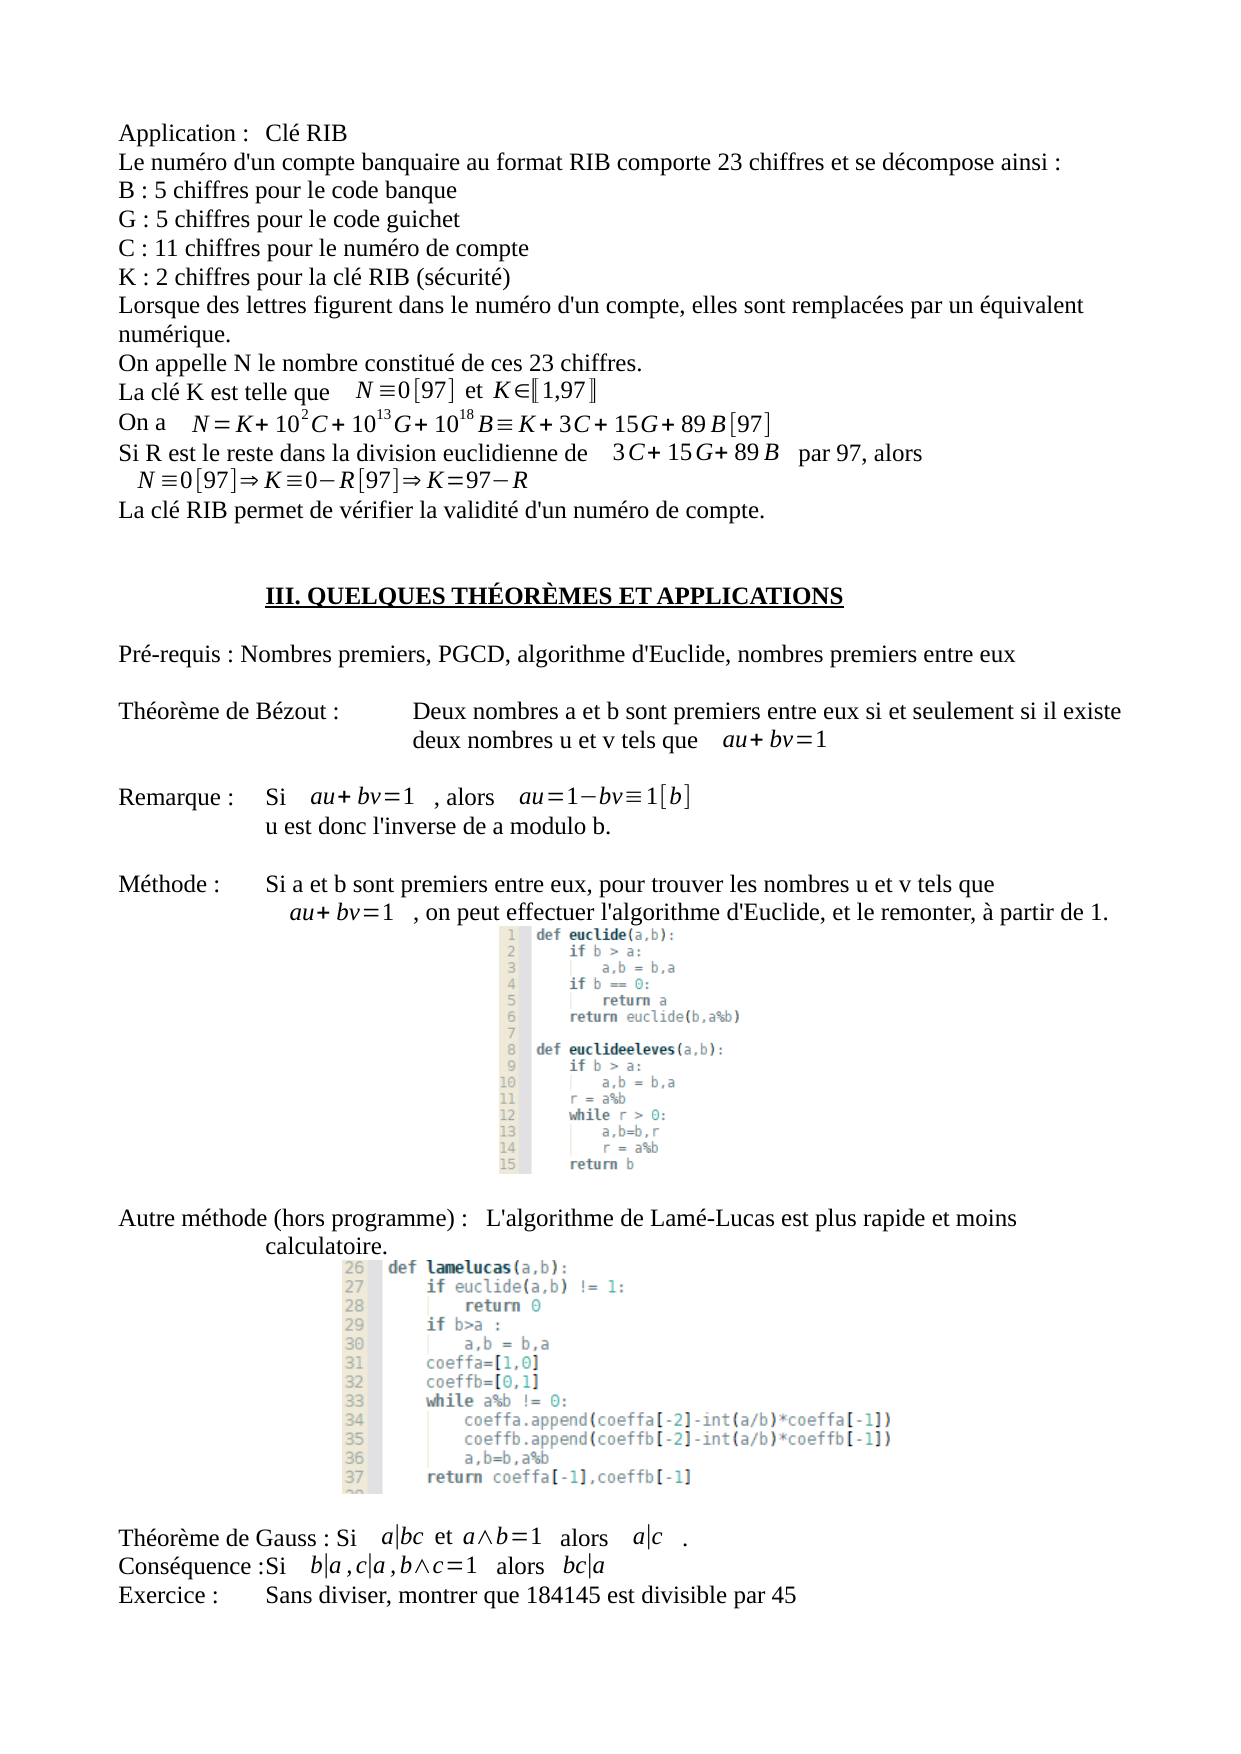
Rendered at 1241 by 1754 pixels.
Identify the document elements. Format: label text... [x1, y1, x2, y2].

text K : 2 chiffres pour la clé RIB (sécurité) [118, 262, 1122, 291]
text u est donc l'inverse de a modulo b. [118, 811, 1122, 840]
text Conséquence : Si alors [118, 1551, 1122, 1580]
text calculatoire. [118, 1231, 1122, 1260]
text Remarque : Si , alors [118, 782, 1122, 811]
text Théorème de Gauss : Si alors . [118, 1523, 1122, 1551]
text Exercice : Sans diviser, montrer que 184145 est divisible par 45 [118, 1580, 1122, 1609]
picture [342, 1260, 898, 1494]
text Application : Clé RIB [118, 118, 1122, 147]
text Autre méthode (hors programme) : L'algorithme de Lamé-Lucas est plus rapide et moins [118, 1203, 1122, 1231]
text Le numéro d'un compte banquaire au format RIB comporte 23 chiffres et se décompose ainsi : [118, 147, 1122, 176]
text La clé RIB permet de vérifier la validité d'un numéro de compte. [118, 495, 1122, 524]
text G : 5 chiffres pour le code guichet [118, 204, 1122, 233]
text III. QUELQUES THÉORÈMES ET APPLICATIONS [118, 581, 1122, 610]
text Méthode : Si a et b sont premiers entre eux, pour trouver les nombres u et v tels que [118, 869, 1122, 897]
text On a [118, 406, 1122, 438]
text Théorème de Bézout : Deux nombres a et b sont premiers entre eux si et seulement si il existe deux nombres u et v tels que [118, 696, 1122, 754]
text Lorsque des lettres figurent dans le numéro d'un compte, elles sont remplacées par un équivalent numérique. [118, 291, 1122, 348]
text Si R est le reste dans la division euclidienne de par 97, alors [118, 438, 1122, 466]
text B : 5 chiffres pour le code banque [118, 176, 1122, 204]
text Pré-requis : Nombres premiers, PGCD, algorithme d'Euclide, nombres premiers entre eux [118, 639, 1122, 667]
text C : 11 chiffres pour le numéro de compte [118, 233, 1122, 262]
text On appelle N le nombre constitué de ces 23 chiffres. [118, 348, 1122, 377]
text , on peut effectuer l'algorithme d'Euclide, et le remonter, à partir de 1. [118, 897, 1122, 926]
picture [499, 926, 741, 1174]
text La clé K est telle que [118, 377, 1122, 406]
